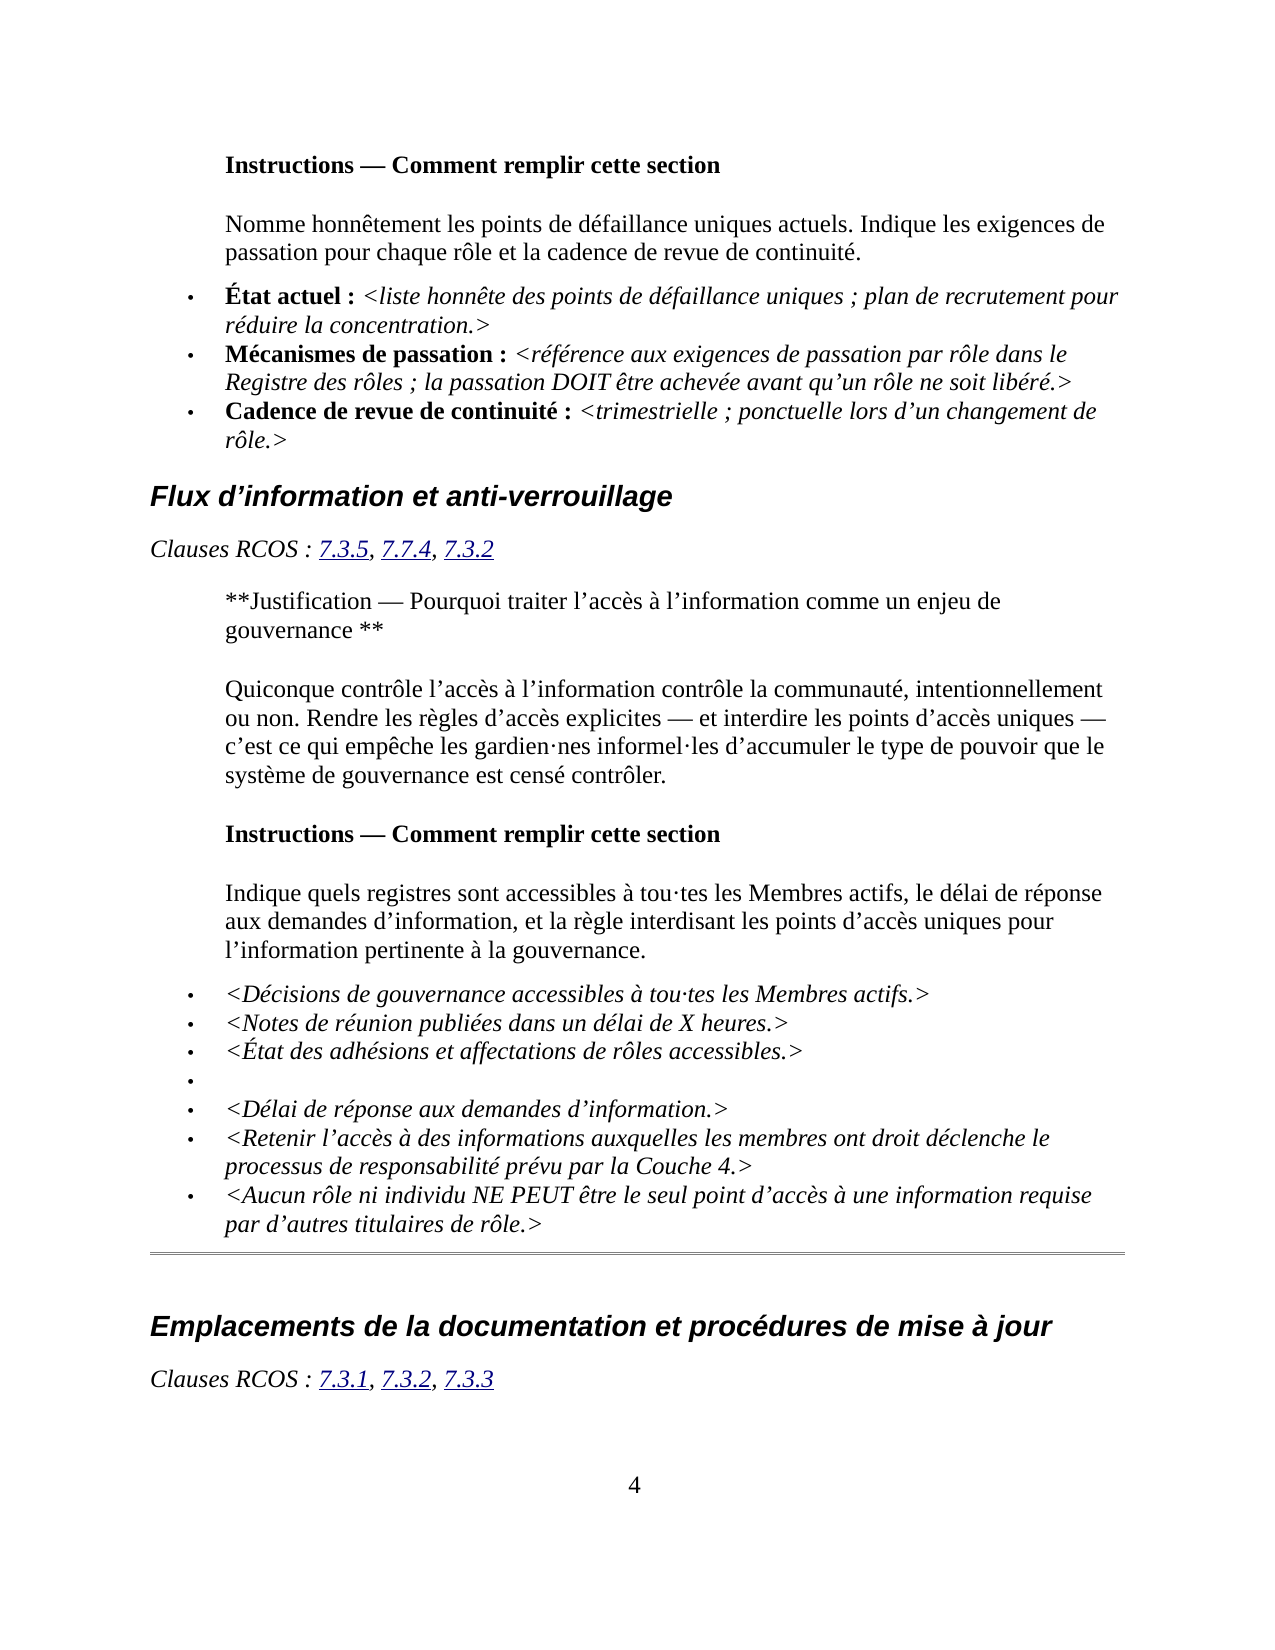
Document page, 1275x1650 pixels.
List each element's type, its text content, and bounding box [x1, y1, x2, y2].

text Indique quels registres sont accessibles à tou·tes les Membres actifs, le délai de réponse aux demandes d’information, et la règle interdisant les points d’accès uniques pour l’information pertinente à la gouvernance. [225, 878, 1125, 964]
text Instructions — Comment remplir cette section [225, 150, 1125, 179]
subtitle Flux d’information et anti-verrouillage [150, 479, 1125, 512]
list <Retenir l’accès à des informations auxquelles les membres ont droit déclenche le processus de responsabilité prévu par la Couche 4.> [187, 1123, 1125, 1180]
list État actuel : <liste honnête des points de défaillance uniques ; plan de recrutement pour réduire la concentration.> [187, 281, 1125, 339]
text Nomme honnêtement les points de défaillance uniques actuels. Indique les exigences de passation pour chaque rôle et la cadence de revue de continuité. [225, 209, 1125, 266]
text **Justification — Pourquoi traiter l’accès à l’information comme un enjeu de gouvernance ** [225, 586, 1125, 644]
subtitle Emplacements de la documentation et procédures de mise à jour [150, 1309, 1125, 1342]
list <Notes de réunion publiées dans un délai de X heures.> [187, 1008, 1125, 1036]
text Clauses RCOS : 7.3.1, 7.3.2, 7.3.3 [150, 1364, 1125, 1393]
list <État des adhésions et affectations de rôles accessibles.> [187, 1036, 1125, 1065]
list <Aucun rôle ni individu NE PEUT être le seul point d’accès à une information requise par d’autres titulaires de rôle.> [187, 1180, 1125, 1238]
list Mécanismes de passation : <référence aux exigences de passation par rôle dans le Registre des rôles ; la passation DOIT être achevée avant qu’un rôle ne soit libéré.> [187, 339, 1125, 396]
list <Délai de réponse aux demandes d’information.> [187, 1094, 1125, 1123]
text Instructions — Comment remplir cette section [225, 819, 1125, 848]
list Cadence de revue de continuité : <trimestrielle ; ponctuelle lors d’un changement de rôle.> [187, 396, 1125, 454]
text Quiconque contrôle l’accès à l’information contrôle la communauté, intentionnellement ou non. Rendre les règles d’accès explicites — et interdire les points d’accès uniques — c’est ce qui empêche les gardien·nes informel·les d’accumuler le type de pouvoir que le système de gouvernance est censé contrôler. [225, 674, 1125, 789]
list <Décisions de gouvernance accessibles à tou·tes les Membres actifs.> [187, 979, 1125, 1008]
text Clauses RCOS : 7.3.5, 7.7.4, 7.3.2 [150, 534, 1125, 562]
